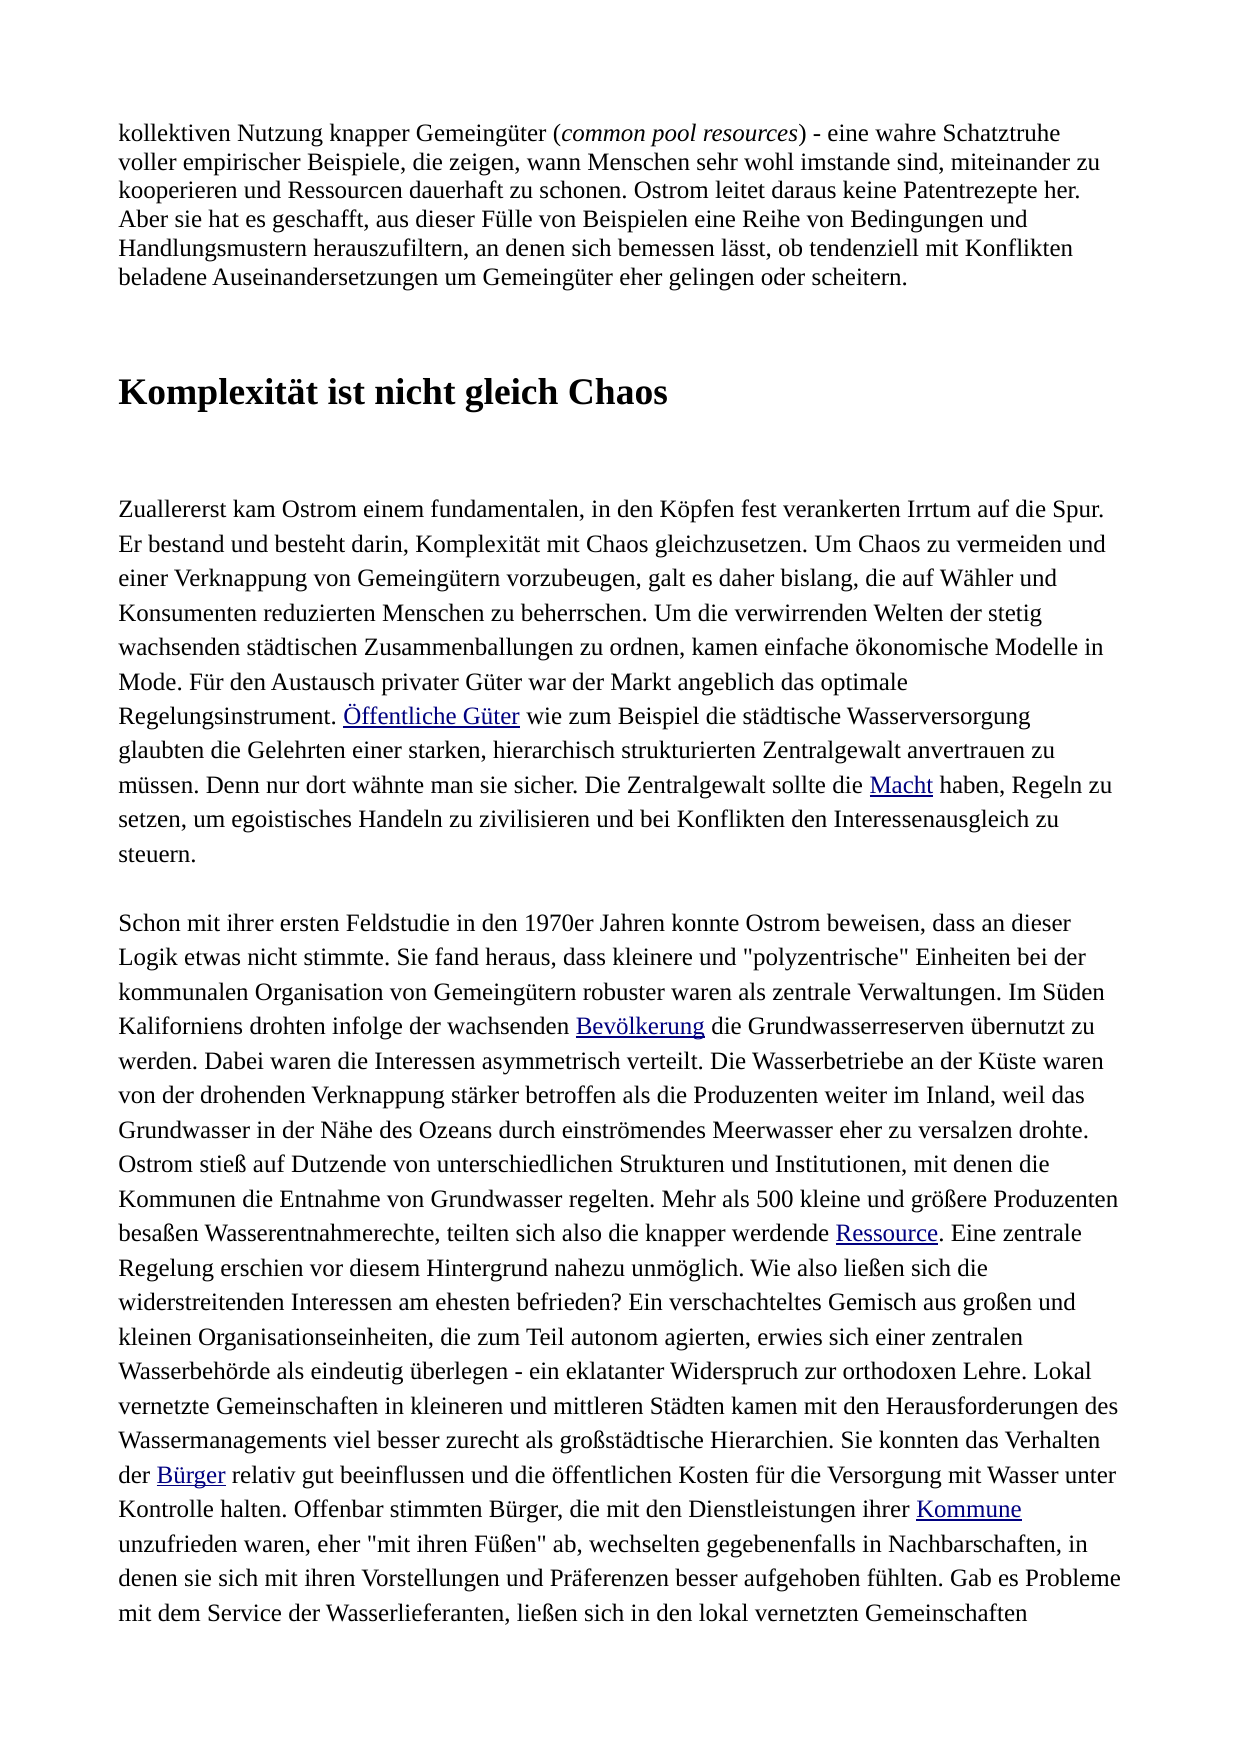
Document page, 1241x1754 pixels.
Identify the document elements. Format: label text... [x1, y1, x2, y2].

text Zuallererst kam Ostrom einem fundamentalen, in den Köpfen fest verankerten Irrtum auf die Spur. Er bestand und besteht darin, Komplexität mit Chaos gleichzusetzen. Um Chaos zu vermeiden und einer Verknappung von Gemeingütern vorzubeugen, galt es daher bislang, die auf Wähler und Konsumenten reduzierten Menschen zu beherrschen. Um die verwirrenden Welten der stetig wachsenden städtischen Zusammenballungen zu ordnen, kamen einfache ökonomische Modelle in Mode. Für den Austausch privater Güter war der Markt angeblich das optimale Regelungsinstrument. Öffentliche Güter wie zum Beispiel die städtische Wasserversorgung glaubten die Gelehrten einer starken, hierarchisch strukturierten Zentralgewalt anvertrauen zu müssen. Denn nur dort wähnte man sie sicher. Die Zentralgewalt sollte die Macht haben, Regeln zu setzen, um egoistisches Handeln zu zivilisieren und bei Konflikten den Interessenausgleich zu steuern. Schon mit ihrer ersten Feldstudie in den 1970er Jahren konnte Ostrom beweisen, dass an dieser Logik etwas nicht stimmte. Sie fand heraus, dass kleinere und "polyzentrische" Einheiten bei der kommunalen Organisation von Gemeingütern robuster waren als zentrale Verwaltungen. Im Süden Kaliforniens drohten infolge der wachsenden Bevölkerung die Grundwasserreserven übernutzt zu werden. Dabei waren die Interessen asymmetrisch verteilt. Die Wasserbetriebe an der Küste waren von der drohenden Verknappung stärker betroffen als die Produzenten weiter im Inland, weil das Grundwasser in der Nähe des Ozeans durch einströmendes Meerwasser eher zu versalzen drohte. Ostrom stieß auf Dutzende von unterschiedlichen Strukturen und Institutionen, mit denen die Kommunen die Entnahme von Grundwasser regelten. Mehr als 500 kleine und größere Produzenten besaßen Wasserentnahmerechte, teilten sich also die knapper werdende Ressource. Eine zentrale Regelung erschien vor diesem Hintergrund nahezu unmöglich. Wie also ließen sich die widerstreitenden Interessen am ehesten befrieden? Ein verschachteltes Gemisch aus großen und kleinen Organisationseinheiten, die zum Teil autonom agierten, erwies sich einer zentralen Wasserbehörde als eindeutig überlegen - ein eklatanter Widerspruch zur orthodoxen Lehre. Lokal vernetzte Gemeinschaften in kleineren und mittleren Städten kamen mit den Herausforderungen des Wassermanagements viel besser zurecht als großstädtische Hierarchien. Sie konnten das Verhalten der Bürger relativ gut beeinflussen und die öffentlichen Kosten für die Versorgung mit Wasser unter Kontrolle halten. Offenbar stimmten Bürger, die mit den Dienstleistungen ihrer Kommune unzufrieden waren, eher "mit ihren Füßen" ab, wechselten gegebenenfalls in Nachbarschaften, in denen sie sich mit ihren Vorstellungen und Präferenzen besser aufgehoben fühlten. Gab es Probleme mit dem Service der Wasserlieferanten, ließen sich in den lokal vernetzten Gemeinschaften [118, 425, 1122, 1626]
text kollektiven Nutzung knapper Gemeingüter (common pool resources) - eine wahre Schatztruhe voller empirischer Beispiele, die zeigen, wann Menschen sehr wohl imstande sind, miteinander zu kooperieren und Ressourcen dauerhaft zu schonen. Ostrom leitet daraus keine Patentrezepte her. Aber sie hat es geschafft, aus dieser Fülle von Beispielen eine Reihe von Bedingungen und Handlungsmustern herauszufiltern, an denen sich bemessen lässt, ob tendenziell mit Konflikten beladene Auseinandersetzungen um Gemeingüter eher gelingen oder scheitern. [118, 118, 1122, 291]
subtitle Komplexität ist nicht gleich Chaos [118, 370, 1122, 413]
